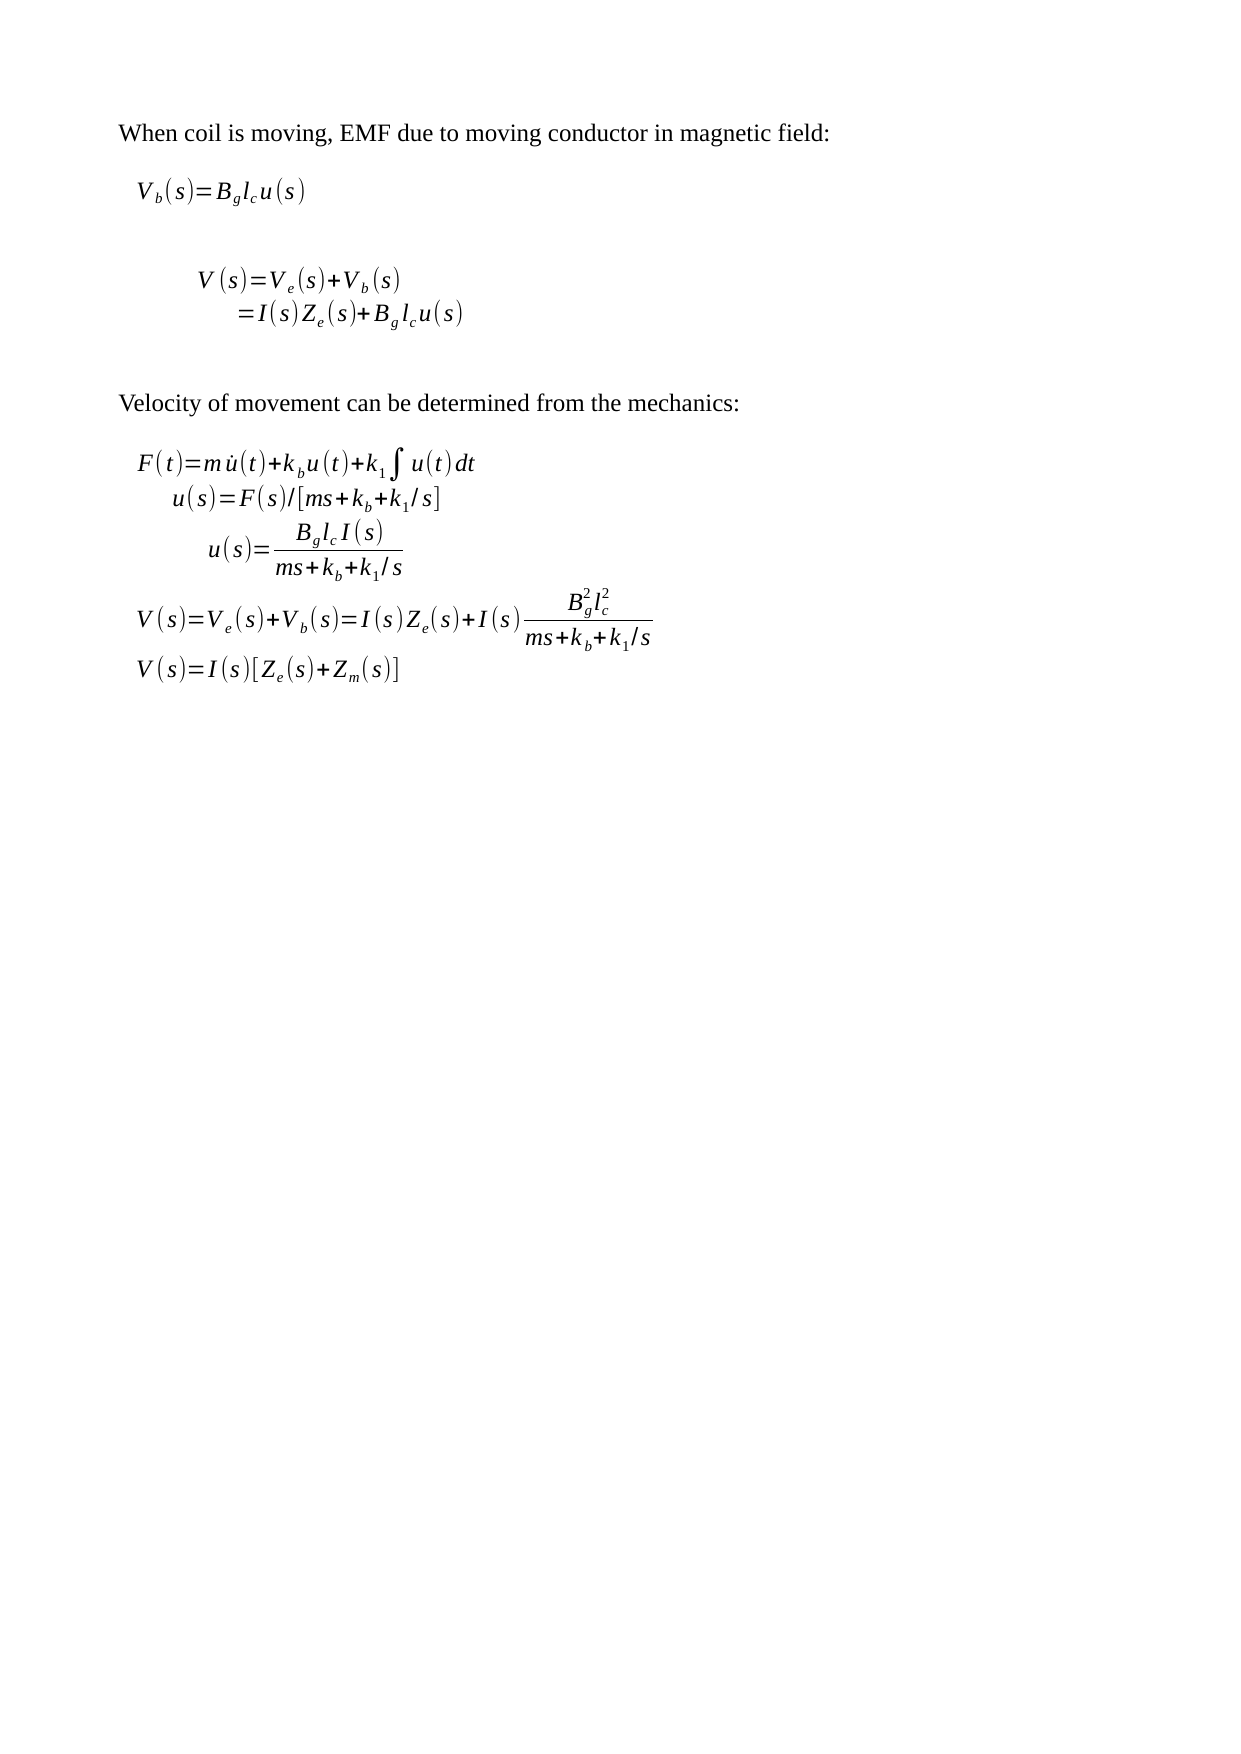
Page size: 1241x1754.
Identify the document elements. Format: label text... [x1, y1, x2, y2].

text Velocity of movement can be determined from the mechanics: [118, 388, 1122, 416]
text When coil is moving, EMF due to moving conductor in magnetic field: [118, 118, 1122, 147]
